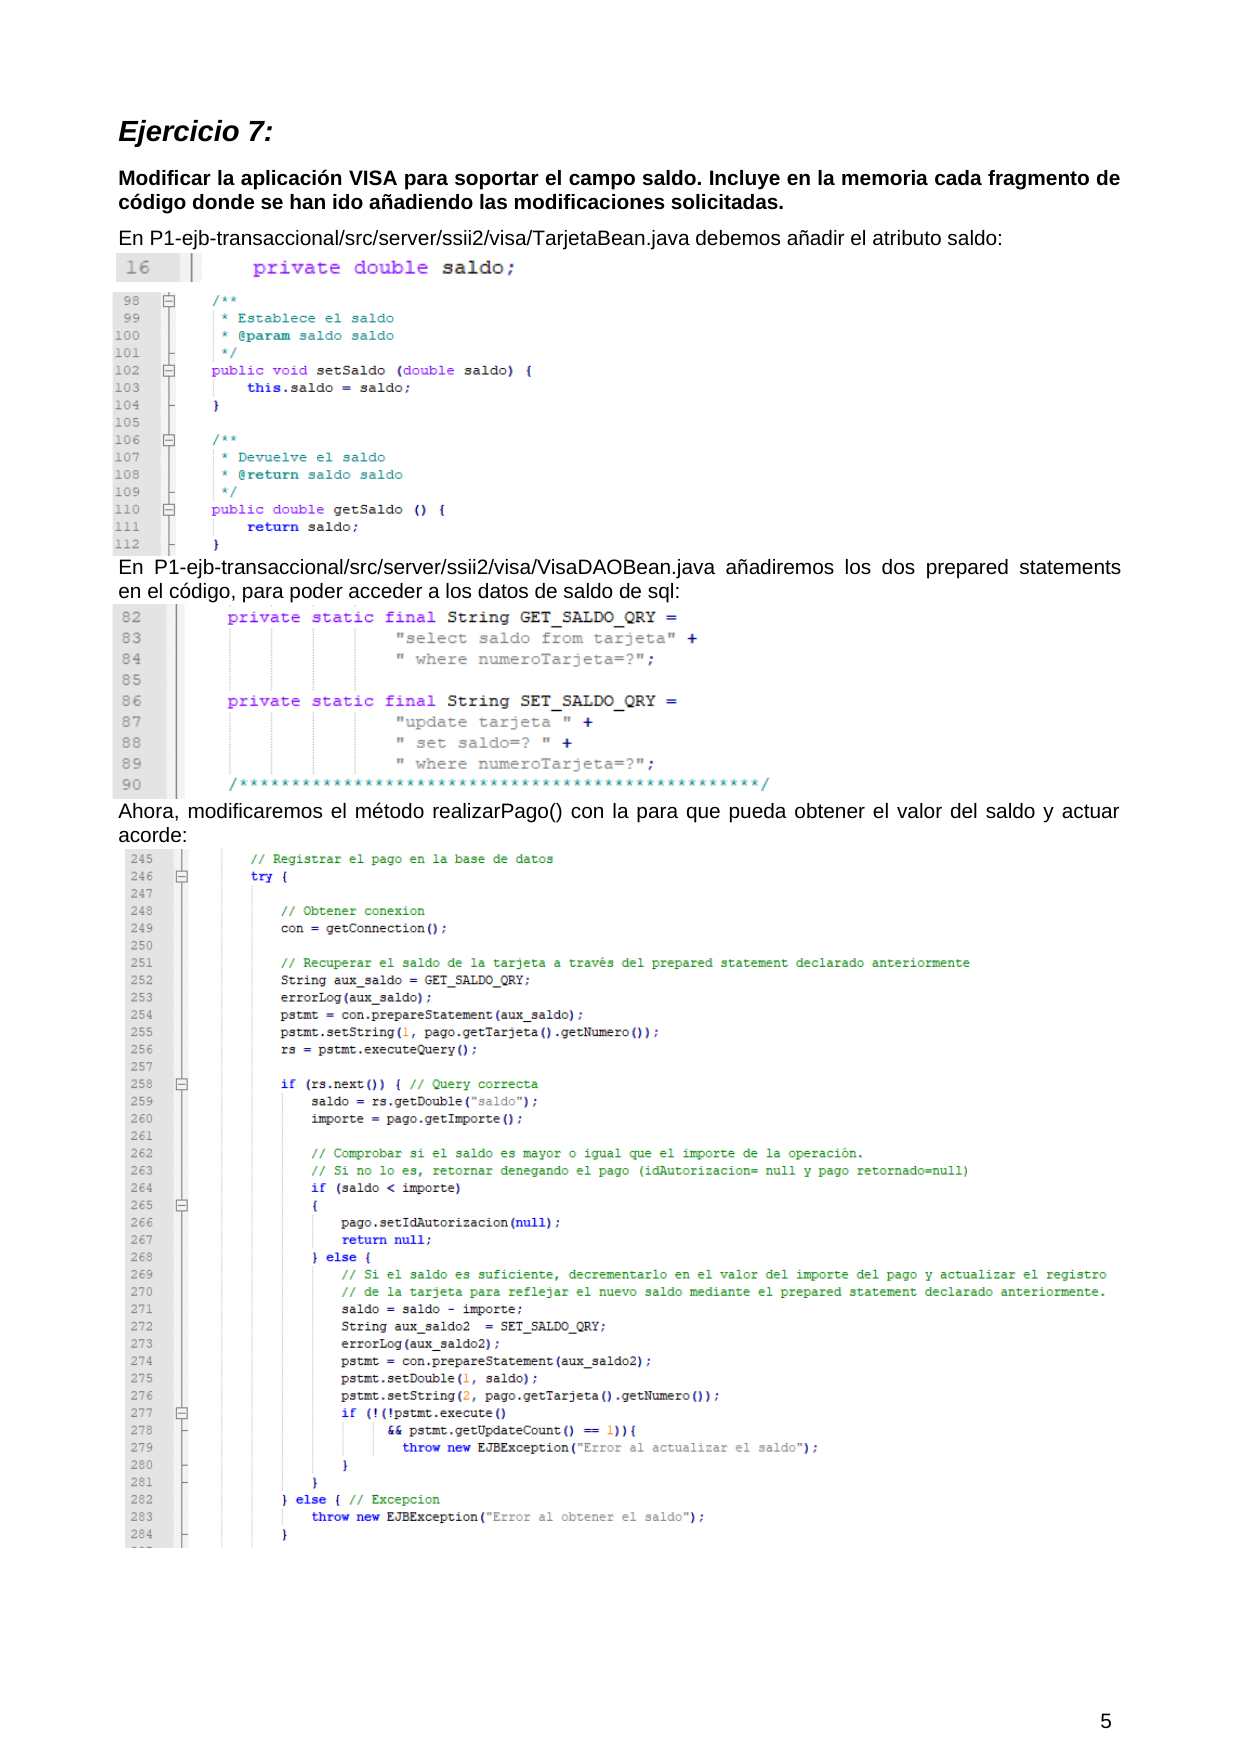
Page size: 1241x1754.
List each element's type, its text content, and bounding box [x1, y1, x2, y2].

subtitle Modificar la aplicación VISA para soportar el campo saldo. Incluye en la memoria cada fragmento de código donde se han ido añadiendo las modificaciones solicitadas. [118, 166, 1122, 214]
subtitle Ejercicio 7: [118, 113, 1122, 147]
subtitle En P1-ejb-transaccional/src/server/ssii2/visa/VisaDAOBean.java añadiremos los dos prepared statements en el código, para poder acceder a los datos de saldo de sql: [118, 263, 1122, 603]
picture [112, 604, 794, 799]
picture [116, 253, 531, 282]
picture [125, 849, 1125, 1548]
subtitle En P1-ejb-transaccional/src/server/ssii2/visa/TarjetaBean.java debemos añadir el atributo saldo: [118, 226, 1122, 250]
subtitle Ahora, modificaremos el método realizarPago() con la para que pueda obtener el valor del saldo y actuar acorde: [118, 616, 1122, 846]
picture [112, 292, 544, 556]
